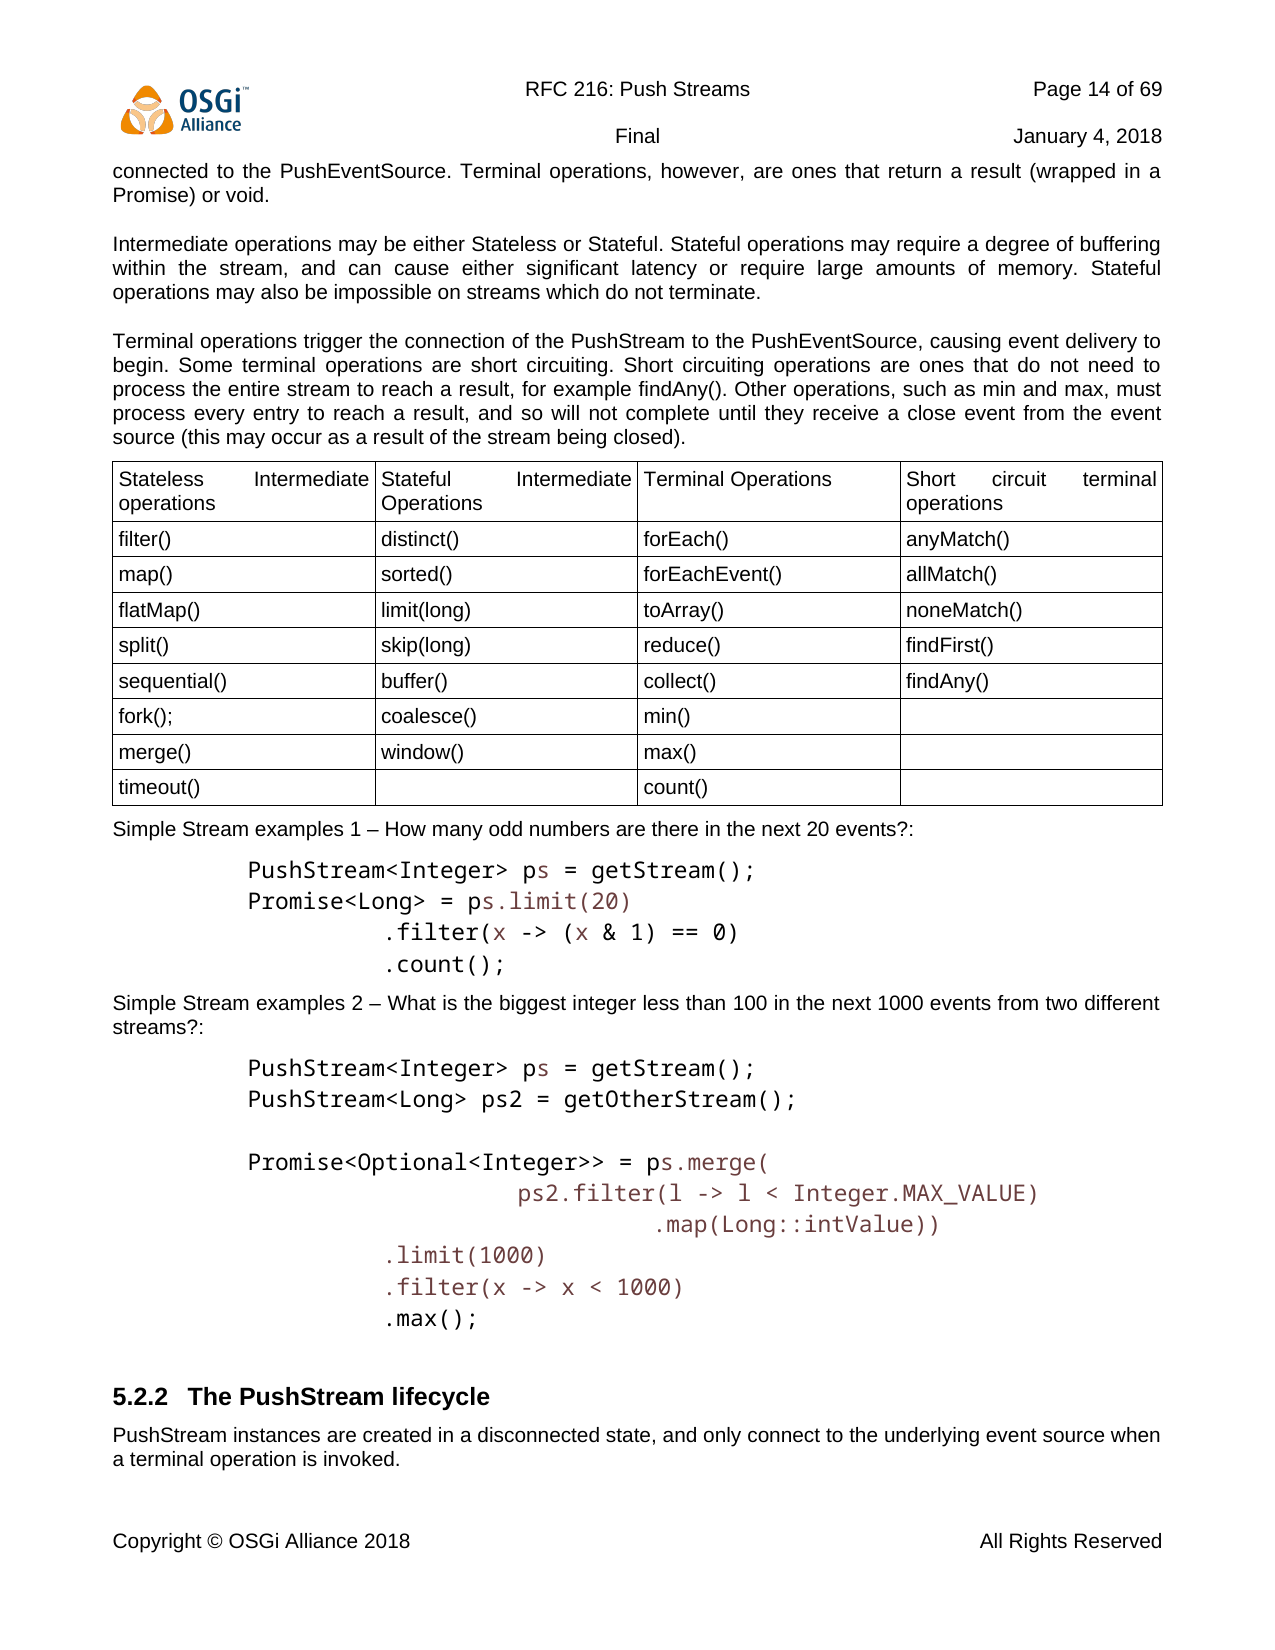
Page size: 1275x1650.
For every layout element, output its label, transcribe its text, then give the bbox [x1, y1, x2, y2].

text PushStream<Long> ps2 = getOtherStream(); [112, 1083, 1162, 1114]
table_cell findAny() [901, 664, 1162, 698]
table_cell filter() [113, 522, 375, 556]
table_cell [376, 770, 637, 805]
table_cell forEach() [638, 522, 900, 556]
table_cell allMatch() [901, 557, 1162, 592]
text Simple Stream examples 1 – How many odd numbers are there in the next 20 events?: [112, 817, 1162, 841]
table_cell sorted() [376, 557, 637, 592]
text ps2.filter(l -> l < Integer.MAX_VALUE) [112, 1177, 1162, 1208]
table_cell forEachEvent() [638, 557, 900, 592]
table_cell anyMatch() [901, 522, 1162, 556]
table_cell timeout() [113, 770, 375, 805]
text .max(); [112, 1302, 1162, 1333]
text Simple Stream examples 2 – What is the biggest integer less than 100 in the next 1000 events from two different streams?: [112, 991, 1162, 1039]
table_cell toArray() [638, 593, 900, 627]
text Promise<Long> = ps.limit(20) [112, 885, 1162, 916]
table_cell map() [113, 557, 375, 592]
table_cell split() [113, 628, 375, 663]
table_cell merge() [113, 735, 375, 769]
text .count(); [112, 947, 1162, 979]
text .limit(1000) [112, 1239, 1162, 1270]
text PushStream<Integer> ps = getStream(); [112, 854, 1162, 885]
table_cell [901, 770, 1162, 805]
table_cell reduce() [638, 628, 900, 663]
subtitle The PushStream lifecycle [112, 1382, 1162, 1411]
table_header Short circuit terminal operations [901, 462, 1162, 521]
text PushStream<Integer> ps = getStream(); [112, 1052, 1162, 1083]
table_header Stateful Intermediate Operations [376, 462, 637, 521]
text .map(Long::intValue)) [112, 1208, 1162, 1239]
table_cell max() [638, 735, 900, 769]
table_cell fork(); [113, 699, 375, 734]
text Terminal operations trigger the connection of the PushStream to the PushEventSource, causing event delivery to begin. Some terminal operations are short circuiting. Short circuiting operations are ones that do not need to process the entire stream to reach a result, for example findAny(). Other operations, such as min and max, must process every entry to reach a result, and so will not complete until they receive a close event from the event source (this may occur as a result of the stream being closed). [112, 329, 1162, 448]
table_cell flatMap() [113, 593, 375, 627]
text .filter(x -> (x & 1) == 0) [112, 916, 1162, 947]
table_cell sequential() [113, 664, 375, 698]
table_cell [901, 699, 1162, 734]
table_cell window() [376, 735, 637, 769]
text .filter(x -> x < 1000) [112, 1270, 1162, 1302]
table_cell limit(long) [376, 593, 637, 627]
table_cell min() [638, 699, 900, 734]
table_cell noneMatch() [901, 593, 1162, 627]
text Promise<Optional<Integer>> = ps.merge( [112, 1145, 1162, 1177]
text connected to the PushEventSource. Terminal operations, however, are ones that return a result (wrapped in a Promise) or void. [112, 159, 1162, 207]
table_header Stateless Intermediate operations [113, 462, 375, 521]
table_cell distinct() [376, 522, 637, 556]
text PushStream instances are created in a disconnected state, and only connect to the underlying event source when a terminal operation is invoked. [112, 1423, 1162, 1471]
table_cell count() [638, 770, 900, 805]
table_cell collect() [638, 664, 900, 698]
table_cell [901, 735, 1162, 769]
table_cell skip(long) [376, 628, 637, 663]
table_cell coalesce() [376, 699, 637, 734]
table_cell buffer() [376, 664, 637, 698]
table_cell findFirst() [901, 628, 1162, 663]
table_header Terminal Operations [638, 462, 900, 521]
text Intermediate operations may be either Stateless or Stateful. Stateful operations may require a degree of buffering within the stream, and can cause either significant latency or require large amounts of memory. Stateful operations may also be impossible on streams which do not terminate. [112, 232, 1162, 304]
picture [113, 78, 257, 142]
